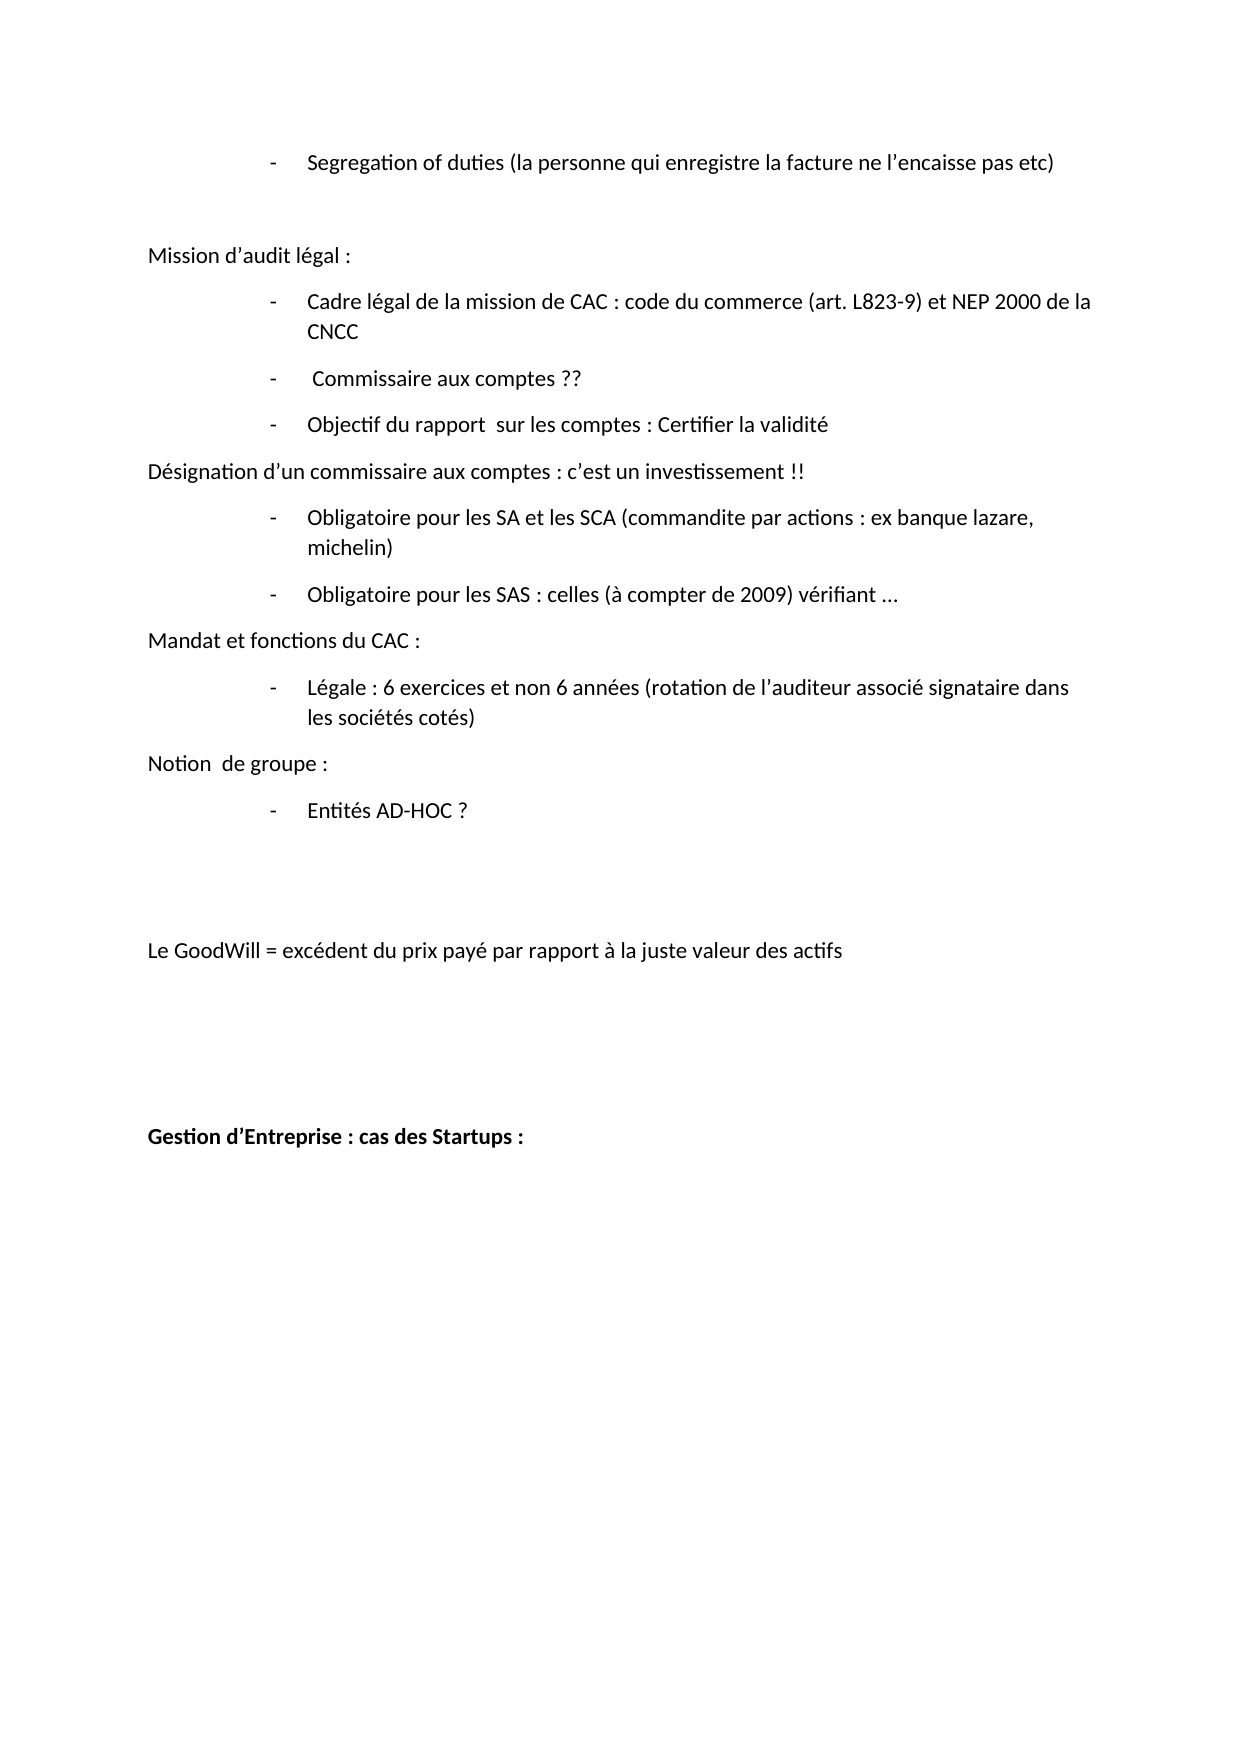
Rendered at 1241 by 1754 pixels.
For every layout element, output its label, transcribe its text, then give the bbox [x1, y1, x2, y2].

list Légale : 6 exercices et non 6 années (rotation de l’auditeur associé signataire dans les sociétés cotés) [269, 673, 1093, 731]
text Notion de groupe : [148, 749, 1093, 777]
text Le GoodWill = excédent du prix payé par rapport à la juste valeur des actifs [148, 936, 1093, 964]
text Mandat et fonctions du CAC : [148, 626, 1093, 654]
list Segregation of duties (la personne qui enregistre la facture ne l’encaisse pas etc) [269, 148, 1093, 176]
list Entités AD-HOC ? [269, 796, 1093, 824]
list Obligatoire pour les SAS : celles (à compter de 2009) vérifiant … [269, 580, 1093, 608]
text Désignation d’un commissaire aux comptes : c’est un investissement !! [148, 457, 1093, 485]
text Mission d’audit légal : [148, 241, 1093, 269]
text Gestion d’Entreprise : cas des Startups : [148, 1122, 1093, 1150]
list Commissaire aux comptes ?? [269, 364, 1093, 392]
list Obligatoire pour les SA et les SCA (commandite par actions : ex banque lazare, michelin) [269, 503, 1093, 561]
list Cadre légal de la mission de CAC : code du commerce (art. L823-9) et NEP 2000 de la CNCC [269, 287, 1093, 345]
list Objectif du rapport sur les comptes : Certifier la validité [269, 410, 1093, 438]
